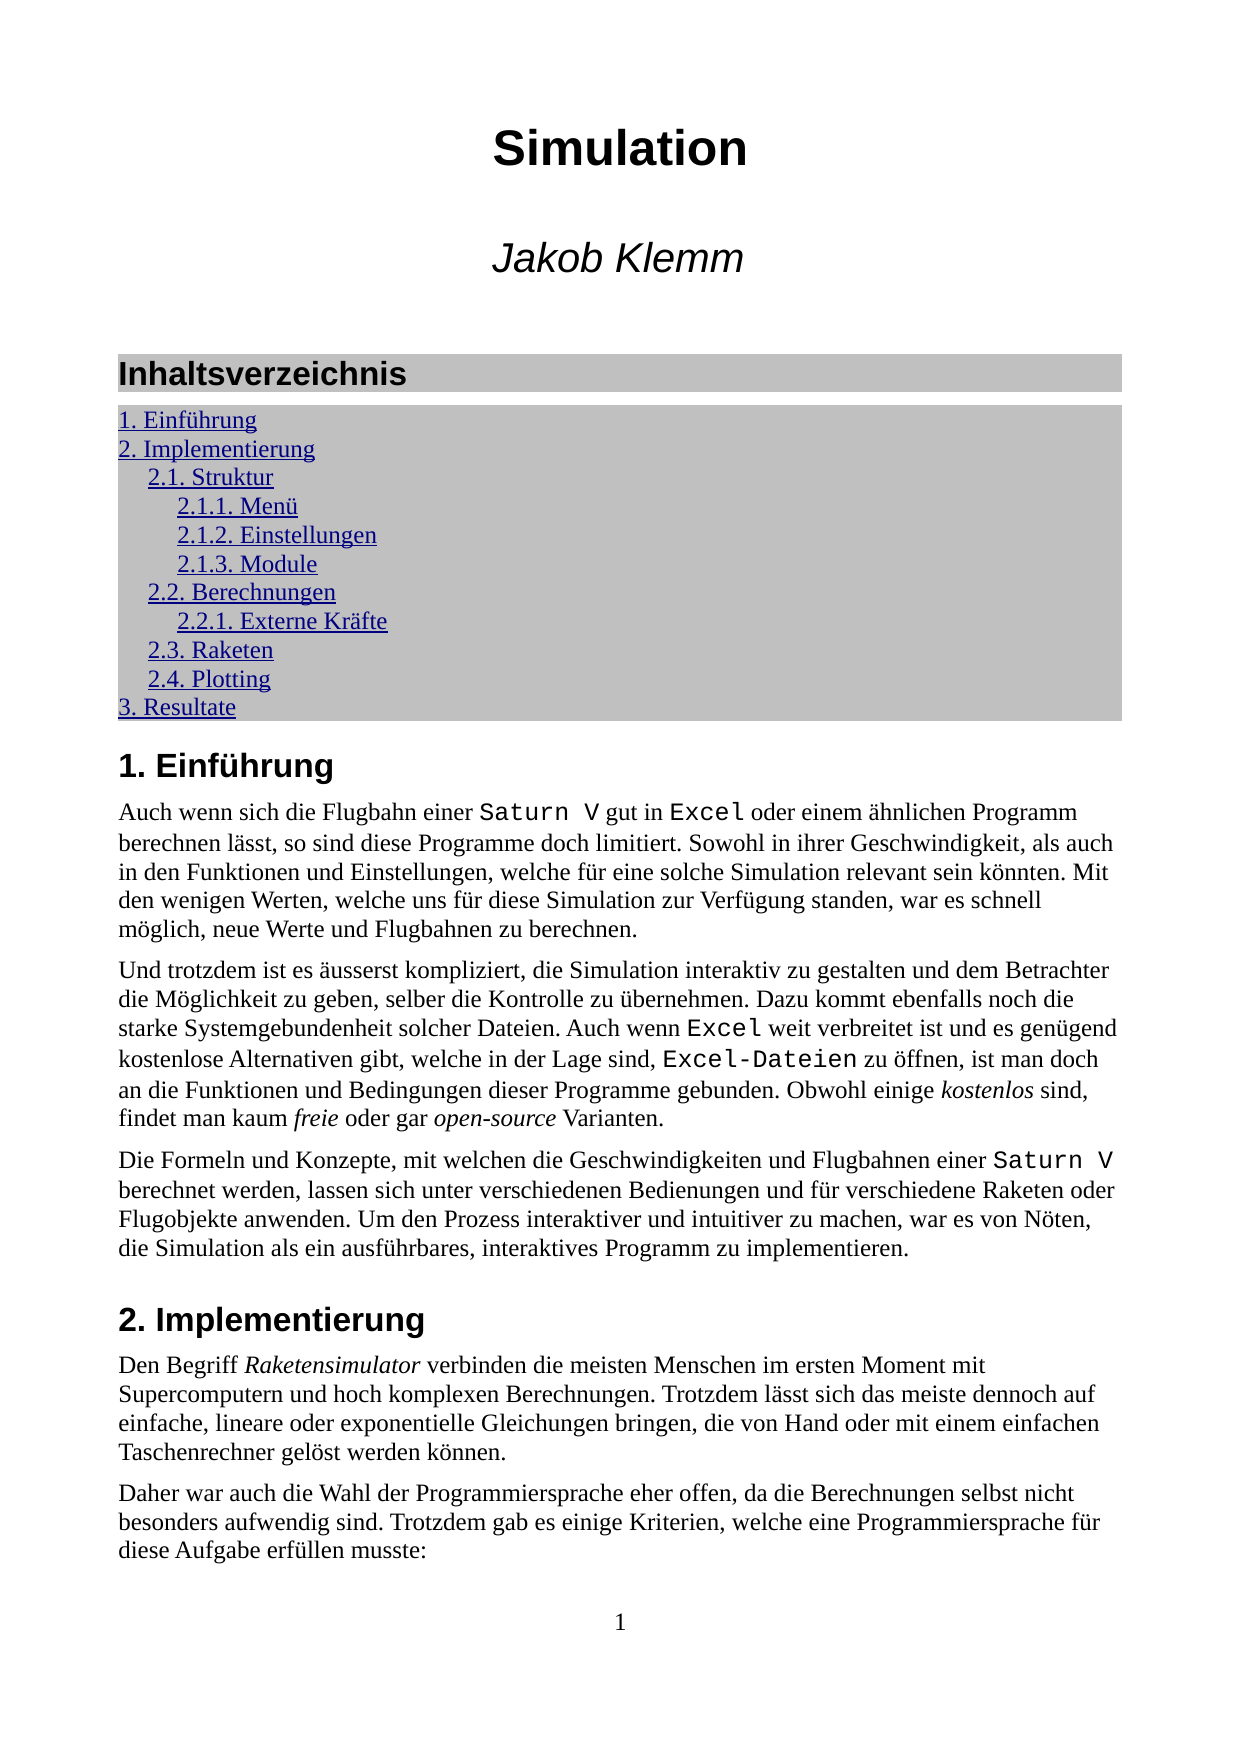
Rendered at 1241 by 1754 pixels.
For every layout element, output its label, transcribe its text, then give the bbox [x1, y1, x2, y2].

subtitle Inhaltsverzeichnis [118, 354, 1122, 392]
text 3. Resultate [118, 692, 1122, 721]
text Und trotzdem ist es äusserst kompliziert, die Simulation interaktiv zu gestalten und dem Betrachter die Möglichkeit zu geben, selber die Kontrolle zu übernehmen. Dazu kommt ebenfalls noch die starke Systemgebundenheit solcher Dateien. Auch wenn Excel weit verbreitet ist und es genügend kostenlose Alternativen gibt, welche in der Lage sind, Excel-Dateien zu öffnen, ist man doch an die Funktionen und Bedingungen dieser Programme gebunden. Obwohl einige kostenlos sind, findet man kaum freie oder gar open-source Varianten. [118, 956, 1122, 1132]
text 1. Einführung [118, 405, 1122, 434]
text 2.1.1. Menü [177, 491, 1122, 520]
subtitle Einführung [118, 746, 1122, 785]
title Simulation [118, 118, 1122, 176]
subtitle Implementierung [118, 1299, 1122, 1338]
text Auch wenn sich die Flugbahn einer Saturn V gut in Excel oder einem ähnlichen Programm berechnen lässt, so sind diese Programme doch limitiert. Sowohl in ihrer Geschwindigkeit, als auch in den Funktionen und Einstellungen, welche für eine solche Simulation relevant sein könnten. Mit den wenigen Werten, welche uns für diese Simulation zur Verfügung standen, war es schnell möglich, neue Werte und Flugbahnen zu berechnen. [118, 797, 1122, 943]
text 2.2. Berechnungen [148, 577, 1122, 606]
text Die Formeln und Konzepte, mit welchen die Geschwindigkeiten und Flugbahnen einer Saturn V berechnet werden, lassen sich unter verschiedenen Bedienungen und für verschiedene Raketen oder Flugobjekte anwenden. Um den Prozess interaktiver und intuitiver zu machen, war es von Nöten, die Simulation als ein ausführbares, interaktives Programm zu implementieren. [118, 1145, 1122, 1262]
text 2. Implementierung [118, 434, 1122, 462]
text 2.1.3. Module [177, 549, 1122, 577]
subtitle Jakob Klemm [118, 233, 1122, 281]
text 2.4. Plotting [148, 664, 1122, 692]
text Den Begriff Raketensimulator verbinden die meisten Menschen im ersten Moment mit Supercomputern und hoch komplexen Berechnungen. Trotzdem lässt sich das meiste dennoch auf einfache, lineare oder exponentielle Gleichungen bringen, die von Hand oder mit einem einfachen Taschenrechner gelöst werden können. [118, 1351, 1122, 1466]
text 2.3. Raketen [148, 635, 1122, 664]
text Daher war auch die Wahl der Programmiersprache eher offen, da die Berechnungen selbst nicht besonders aufwendig sind. Trotzdem gab es einige Kriterien, welche eine Programmiersprache für diese Aufgabe erfüllen musste: [118, 1478, 1122, 1564]
text 2.2.1. Externe Kräfte [177, 606, 1122, 635]
text 2.1. Struktur [148, 462, 1122, 491]
text 2.1.2. Einstellungen [177, 520, 1122, 549]
